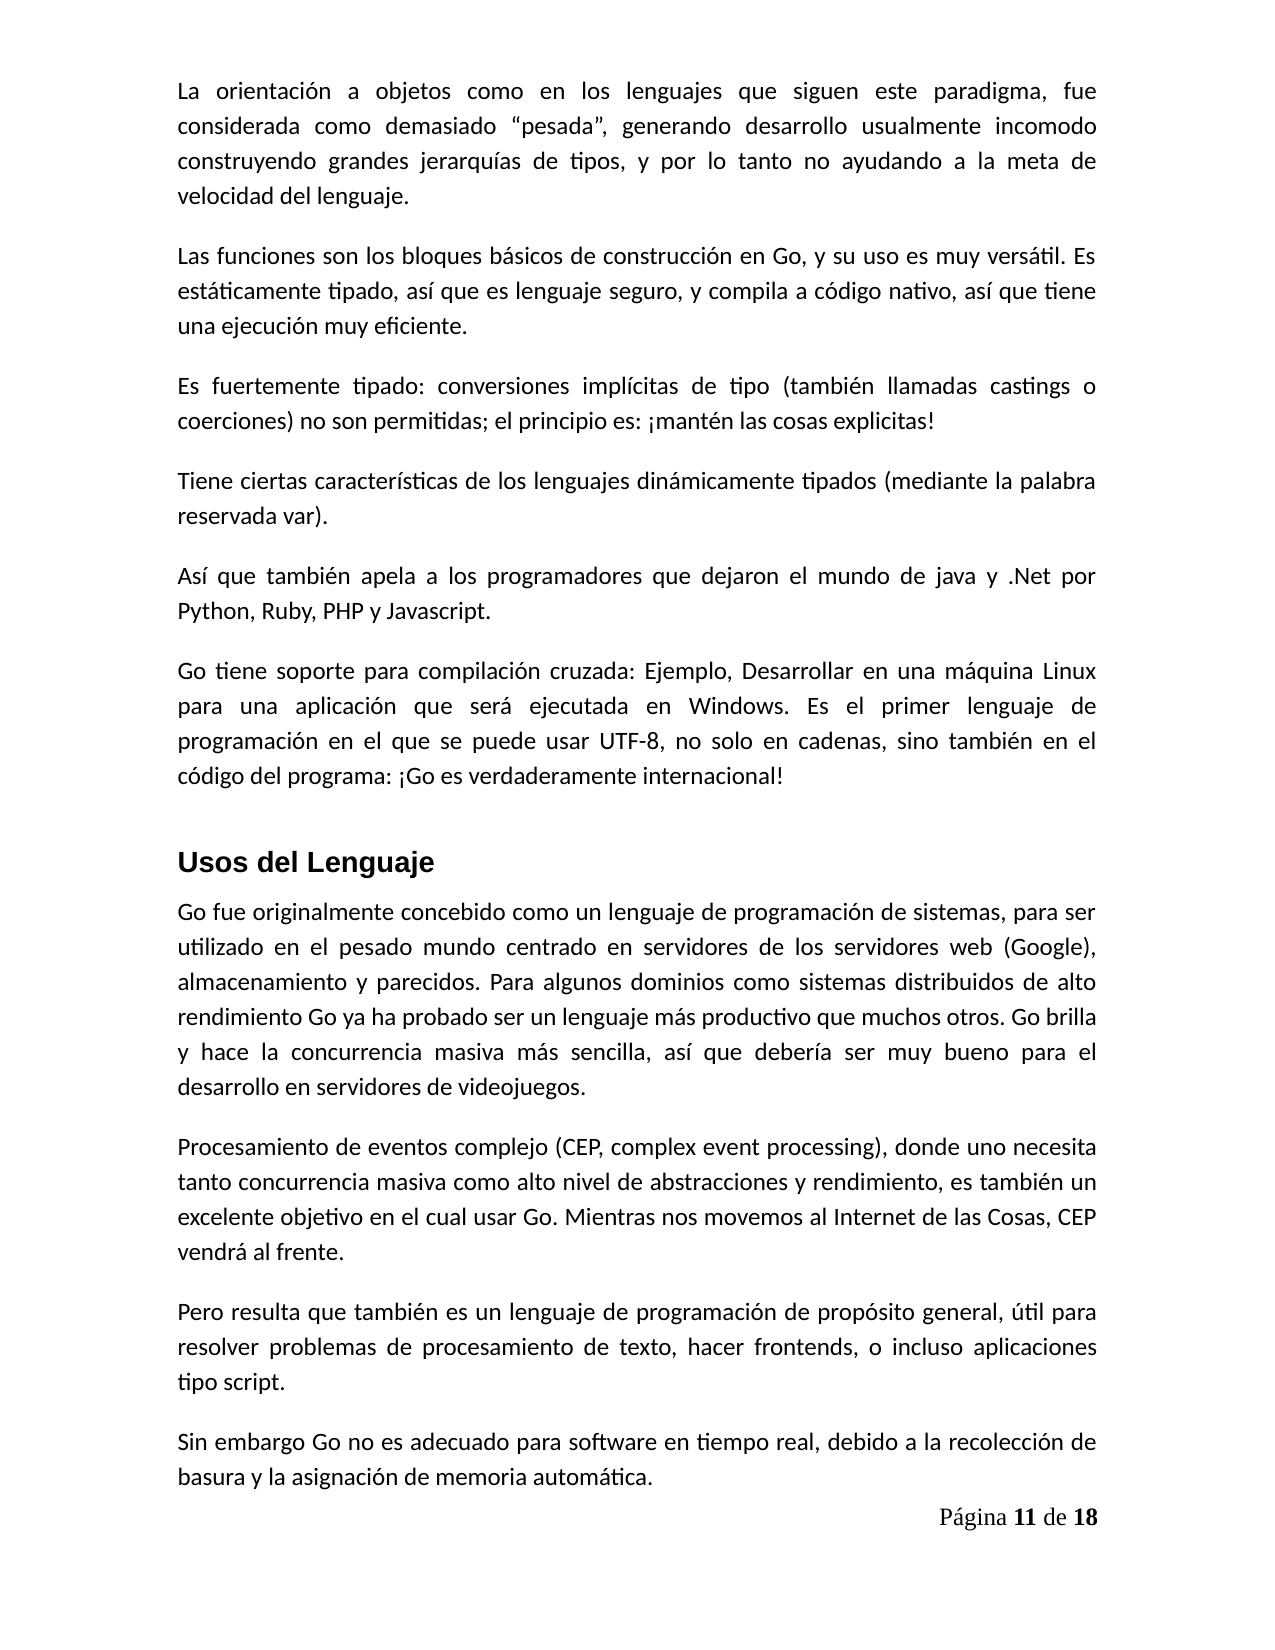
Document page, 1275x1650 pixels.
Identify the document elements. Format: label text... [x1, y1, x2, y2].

text Sin embargo Go no es adecuado para software en tiempo real, debido a la recolección de basura y la asignación de memoria automática. [177, 1426, 1098, 1492]
text Es fuertemente tipado: conversiones implícitas de tipo (también llamadas castings o coerciones) no son permitidas; el principio es: ¡mantén las cosas explicitas! [177, 370, 1098, 436]
text La orientación a objetos como en los lenguajes que siguen este paradigma, fue considerada como demasiado “pesada”, generando desarrollo usualmente incomodo construyendo grandes jerarquías de tipos, y por lo tanto no ayudando a la meta de velocidad del lenguaje. [177, 75, 1098, 211]
subtitle Usos del Lenguaje [177, 845, 1098, 878]
text Las funciones son los bloques básicos de construcción en Go, y su uso es muy versátil. Es estáticamente tipado, así que es lenguaje seguro, y compila a código nativo, así que tiene una ejecución muy eficiente. [177, 240, 1098, 341]
text Go fue originalmente concebido como un lenguaje de programación de sistemas, para ser utilizado en el pesado mundo centrado en servidores de los servidores web (Google), almacenamiento y parecidos. Para algunos dominios como sistemas distribuidos de alto rendimiento Go ya ha probado ser un lenguaje más productivo que muchos otros. Go brilla y hace la concurrencia masiva más sencilla, así que debería ser muy bueno para el desarrollo en servidores de videojuegos. [177, 896, 1098, 1102]
text Tiene ciertas características de los lenguajes dinámicamente tipados (mediante la palabra reservada var). [177, 465, 1098, 531]
text Así que también apela a los programadores que dejaron el mundo de java y .Net por Python, Ruby, PHP y Javascript. [177, 560, 1098, 626]
text Pero resulta que también es un lenguaje de programación de propósito general, útil para resolver problemas de procesamiento de texto, hacer frontends, o incluso aplicaciones tipo script. [177, 1296, 1098, 1397]
text Procesamiento de eventos complejo (CEP, complex event processing), donde uno necesita tanto concurrencia masiva como alto nivel de abstracciones y rendimiento, es también un excelente objetivo en el cual usar Go. Mientras nos movemos al Internet de las Cosas, CEP vendrá al frente. [177, 1131, 1098, 1267]
text Go tiene soporte para compilación cruzada: Ejemplo, Desarrollar en una máquina Linux para una aplicación que será ejecutada en Windows. Es el primer lenguaje de programación en el que se puede usar UTF-8, no solo en cadenas, sino también en el código del programa: ¡Go es verdaderamente internacional! [177, 655, 1098, 791]
